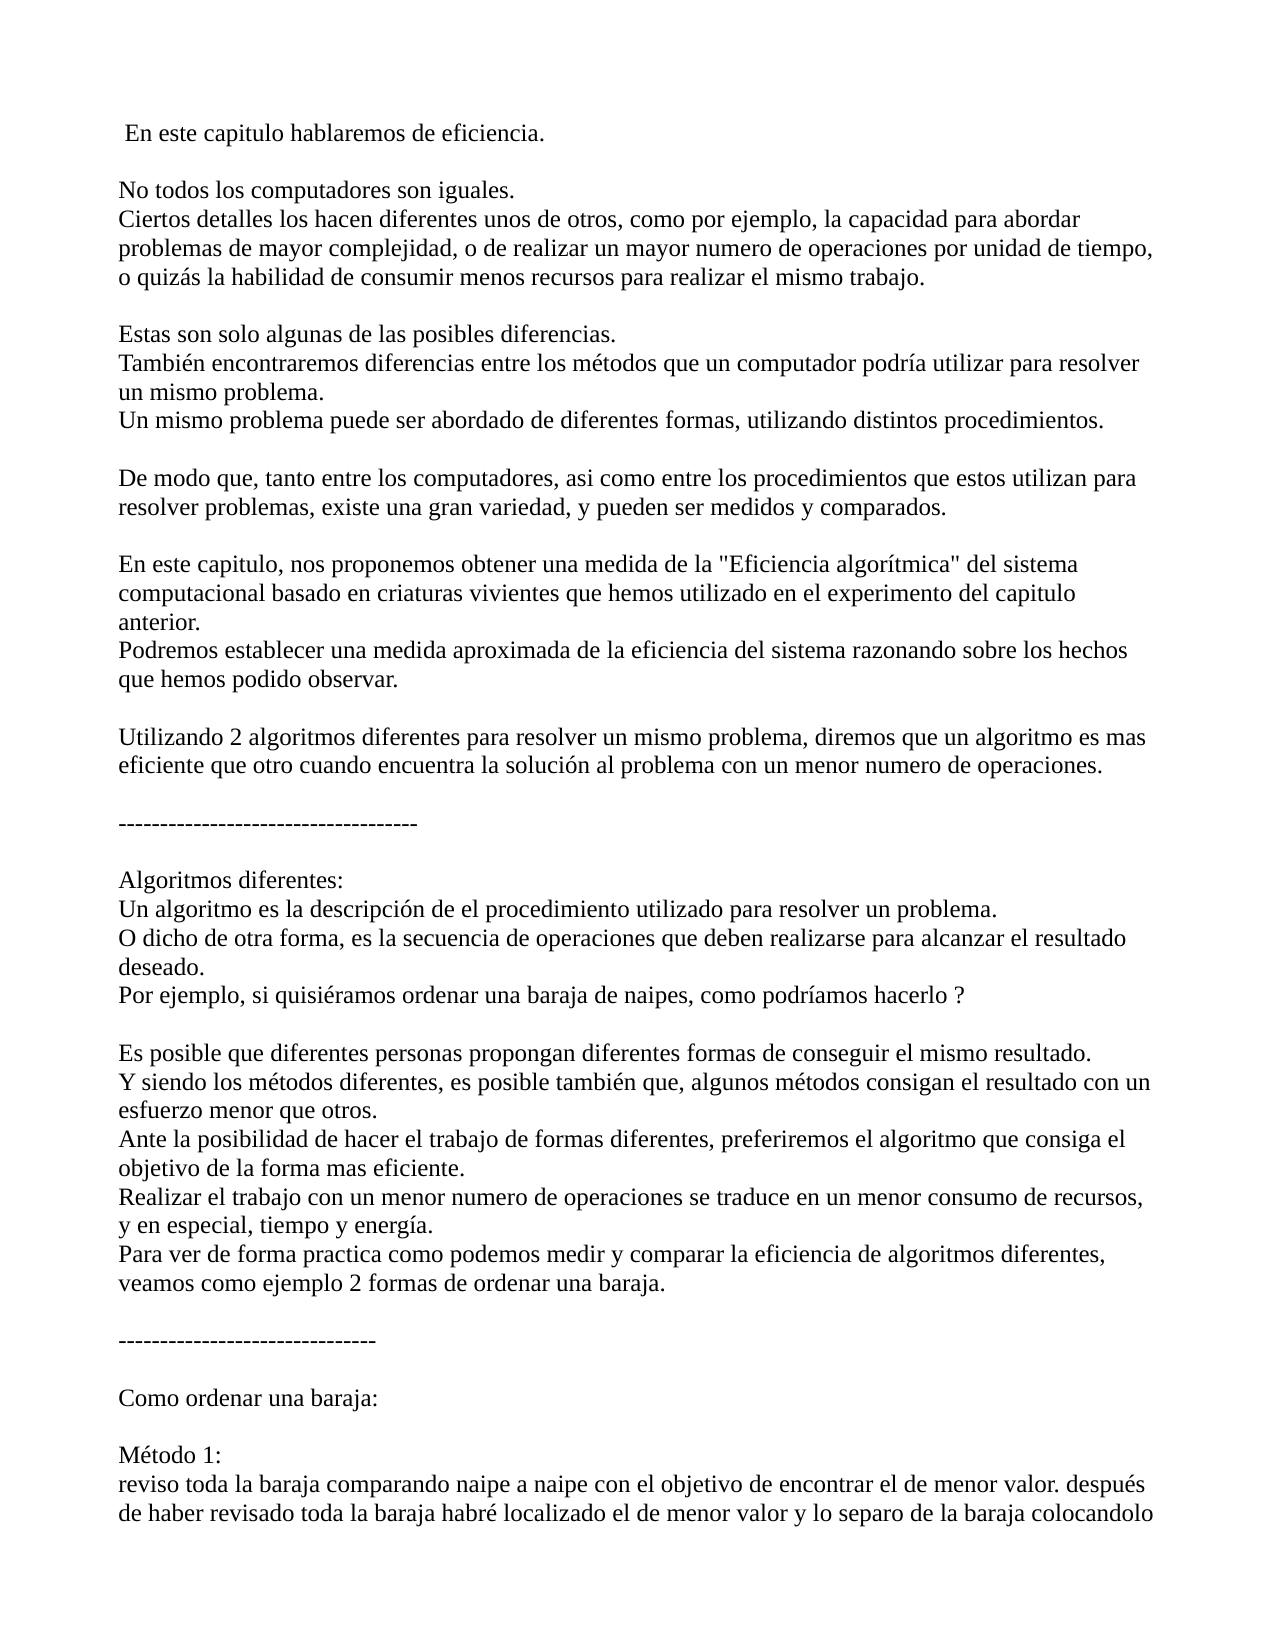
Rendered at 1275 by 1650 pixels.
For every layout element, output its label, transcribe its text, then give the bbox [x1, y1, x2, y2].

text Como ordenar una baraja: [118, 1383, 1157, 1412]
text Un mismo problema puede ser abordado de diferentes formas, utilizando distintos procedimientos. [118, 406, 1157, 434]
text También encontraremos diferencias entre los métodos que un computador podría utilizar para resolver un mismo problema. [118, 348, 1157, 406]
text ------------------------------------ [118, 808, 1157, 837]
text En este capitulo, nos proponemos obtener una medida de la "Eficiencia algorítmica" del sistema computacional basado en criaturas vivientes que hemos utilizado en el experimento del capitulo anterior. [118, 549, 1157, 636]
text Es posible que diferentes personas propongan diferentes formas de conseguir el mismo resultado. [118, 1038, 1157, 1067]
text En este capitulo hablaremos de eficiencia. [118, 118, 1157, 147]
text Utilizando 2 algoritmos diferentes para resolver un mismo problema, diremos que un algoritmo es mas eficiente que otro cuando encuentra la solución al problema con un menor numero de operaciones. [118, 722, 1157, 779]
text Para ver de forma practica como podemos medir y comparar la eficiencia de algoritmos diferentes, veamos como ejemplo 2 formas de ordenar una baraja. [118, 1239, 1157, 1297]
text Y siendo los métodos diferentes, es posible también que, algunos métodos consigan el resultado con un esfuerzo menor que otros. [118, 1067, 1157, 1124]
text Realizar el trabajo con un menor numero de operaciones se traduce en un menor consumo de recursos, y en especial, tiempo y energía. [118, 1182, 1157, 1239]
text Podremos establecer una medida aproximada de la eficiencia del sistema razonando sobre los hechos que hemos podido observar. [118, 636, 1157, 693]
text ------------------------------- [118, 1326, 1157, 1354]
text Ciertos detalles los hacen diferentes unos de otros, como por ejemplo, la capacidad para abordar problemas de mayor complejidad, o de realizar un mayor numero de operaciones por unidad de tiempo, o quizás la habilidad de consumir menos recursos para realizar el mismo trabajo. [118, 204, 1157, 291]
text Por ejemplo, si quisiéramos ordenar una baraja de naipes, como podríamos hacerlo ? [118, 981, 1157, 1009]
text No todos los computadores son iguales. [118, 176, 1157, 204]
text Ante la posibilidad de hacer el trabajo de formas diferentes, preferiremos el algoritmo que consiga el objetivo de la forma mas eficiente. [118, 1124, 1157, 1182]
text Método 1: [118, 1441, 1157, 1469]
text Estas son solo algunas de las posibles diferencias. [118, 319, 1157, 348]
text Un algoritmo es la descripción de el procedimiento utilizado para resolver un problema. [118, 894, 1157, 923]
text reviso toda la baraja comparando naipe a naipe con el objetivo de encontrar el de menor valor. después de haber revisado toda la baraja habré localizado el de menor valor y lo separo de la baraja colocandolo [118, 1469, 1157, 1527]
text Algoritmos diferentes: [118, 866, 1157, 894]
text O dicho de otra forma, es la secuencia de operaciones que deben realizarse para alcanzar el resultado deseado. [118, 923, 1157, 981]
text De modo que, tanto entre los computadores, asi como entre los procedimientos que estos utilizan para resolver problemas, existe una gran variedad, y pueden ser medidos y comparados. [118, 463, 1157, 521]
